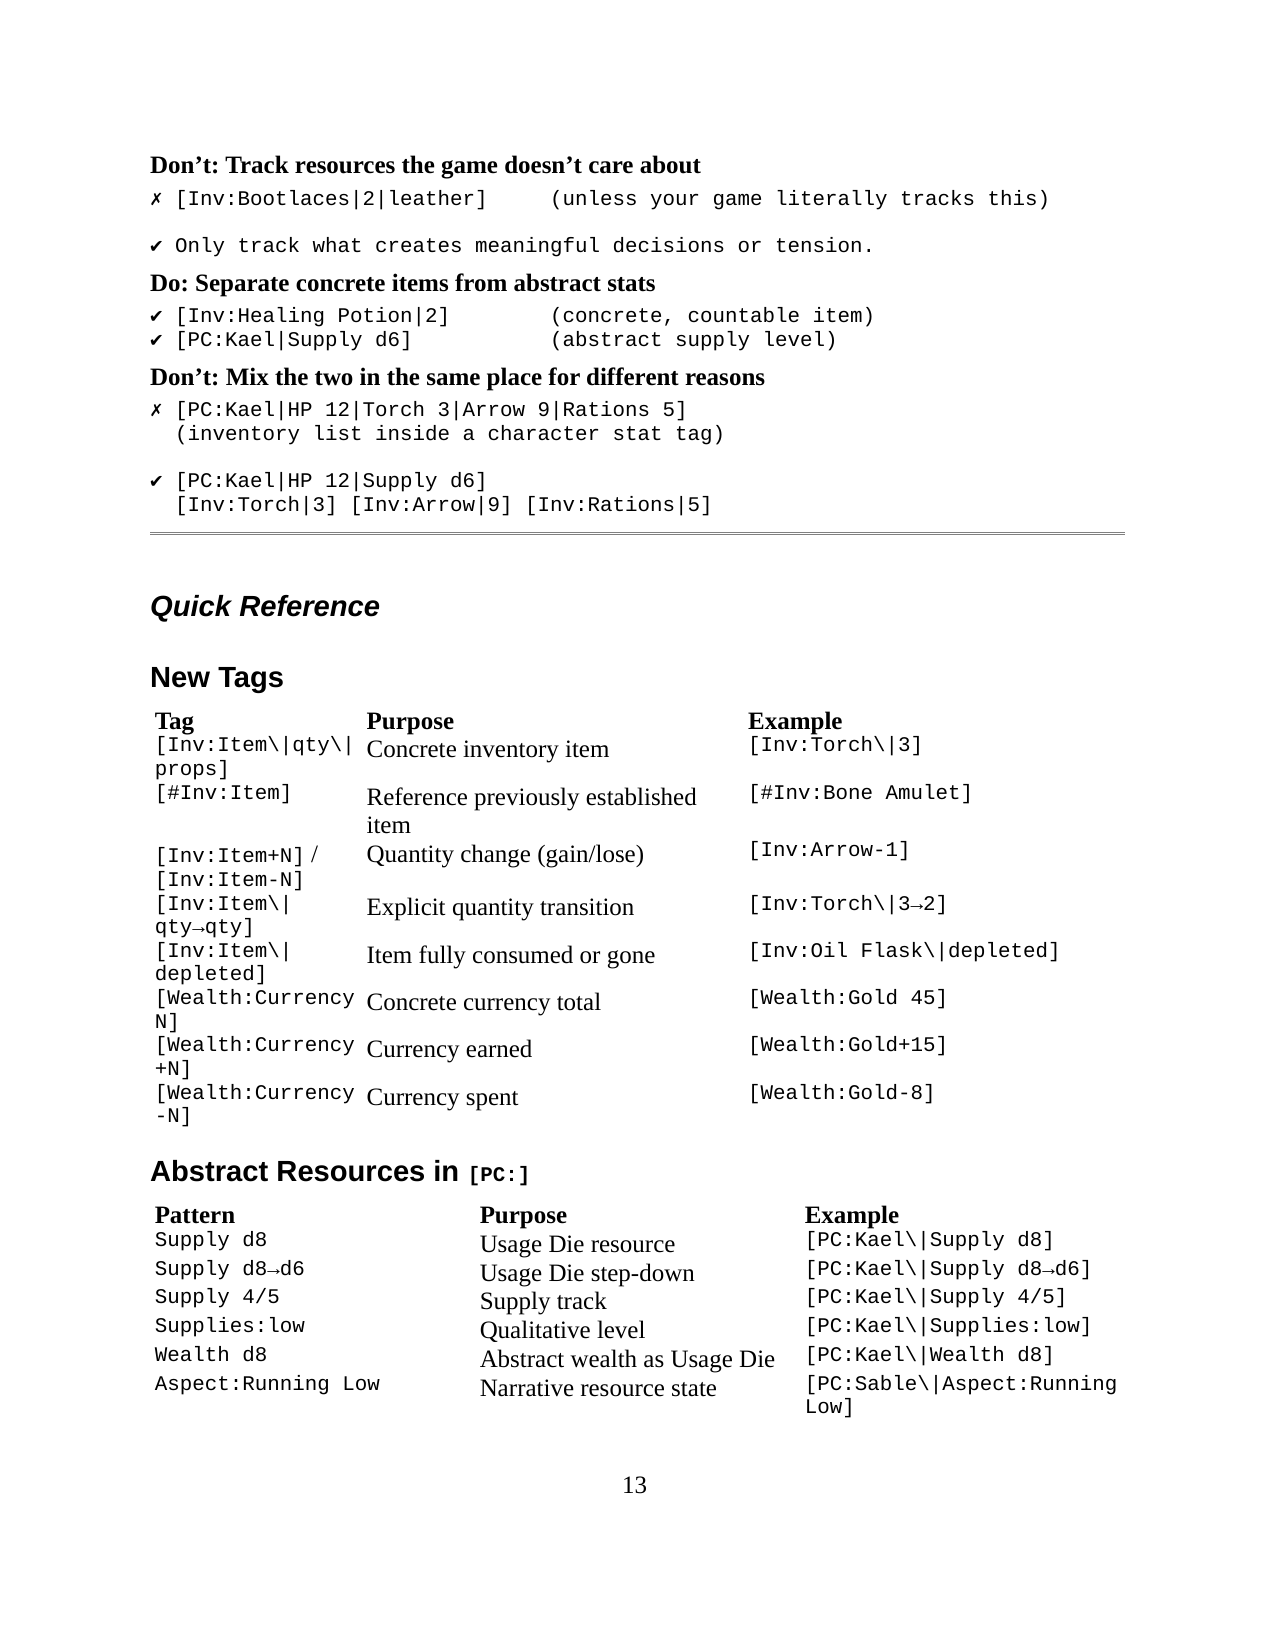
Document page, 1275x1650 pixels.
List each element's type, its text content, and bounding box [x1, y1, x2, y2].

subtitle Abstract Resources in [PC:] [150, 1154, 1125, 1188]
table_cell [Wealth:Currency-N] [150, 1082, 362, 1129]
table_cell Qualitative level [475, 1315, 800, 1344]
text ✔ Only track what creates meaningful decisions or tension. [150, 235, 1125, 259]
text ✔ [PC:Kael|Supply d6] (abstract supply level) [150, 329, 1125, 353]
table_cell Currency spent [362, 1082, 743, 1129]
table_header Tag [150, 706, 362, 734]
table_header Example [800, 1200, 1125, 1229]
table_cell [PC:Kael\|Supply d8→d6] [800, 1258, 1125, 1286]
table_cell [Wealth:Gold-8] [744, 1082, 1125, 1129]
text Don’t: Mix the two in the same place for different reasons [150, 362, 1125, 390]
table_cell Usage Die step-down [475, 1258, 800, 1286]
text ✗ [PC:Kael|HP 12|Torch 3|Arrow 9|Rations 5] [150, 399, 1125, 423]
table_cell Usage Die resource [475, 1229, 800, 1258]
table_cell Supply d8 [150, 1229, 475, 1258]
table_cell Abstract wealth as Usage Die [475, 1344, 800, 1373]
table_cell [PC:Kael\|Wealth d8] [800, 1344, 1125, 1373]
text (inventory list inside a character stat tag) [150, 423, 1125, 447]
table_cell Reference previously established item [362, 782, 743, 839]
table_cell [Inv:Torch\|3→2] [744, 893, 1125, 940]
text ✔ [PC:Kael|HP 12|Supply d6] [150, 470, 1125, 494]
table_cell [PC:Kael\|Supplies:low] [800, 1315, 1125, 1344]
table_cell Supplies:low [150, 1315, 475, 1344]
table_header Purpose [475, 1200, 800, 1229]
subtitle New Tags [150, 660, 1125, 693]
table_cell [PC:Sable\|Aspect:Running Low] [800, 1373, 1125, 1420]
table_header Purpose [362, 706, 743, 734]
table_cell Explicit quantity transition [362, 893, 743, 940]
table_cell [Inv:Item\|qty\|props] [150, 735, 362, 782]
table_cell [#Inv:Item] [150, 782, 362, 839]
table_cell Supply d8→d6 [150, 1258, 475, 1286]
table_cell [Wealth:Gold 45] [744, 987, 1125, 1034]
table_cell [Inv:Torch\|3] [744, 735, 1125, 782]
table_cell [Inv:Item\|depleted] [150, 940, 362, 987]
text Don’t: Track resources the game doesn’t care about [150, 150, 1125, 179]
table_cell Item fully consumed or gone [362, 940, 743, 987]
table_cell Currency earned [362, 1034, 743, 1082]
table_cell Narrative resource state [475, 1373, 800, 1420]
table_cell [Inv:Arrow-1] [744, 839, 1125, 892]
text Do: Separate concrete items from abstract stats [150, 268, 1125, 296]
table_cell Supply track [475, 1286, 800, 1315]
text ✗ [Inv:Bootlaces|2|leather] (unless your game literally tracks this) [150, 188, 1125, 211]
subtitle Quick Reference [150, 589, 1125, 622]
table_cell Concrete currency total [362, 987, 743, 1034]
table_cell [Wealth:Currency N] [150, 987, 362, 1034]
table_cell [PC:Kael\|Supply 4/5] [800, 1286, 1125, 1315]
table_cell [Inv:Item\|qty→qty] [150, 893, 362, 940]
table_cell [Inv:Item+N] / [Inv:Item-N] [150, 839, 362, 892]
table_cell Concrete inventory item [362, 735, 743, 782]
table_cell Wealth d8 [150, 1344, 475, 1373]
table_cell [PC:Kael\|Supply d8] [800, 1229, 1125, 1258]
text ✔ [Inv:Healing Potion|2] (concrete, countable item) [150, 305, 1125, 329]
table_header Pattern [150, 1200, 475, 1229]
table_cell [Wealth:Currency+N] [150, 1034, 362, 1082]
table_cell Aspect:Running Low [150, 1373, 475, 1420]
text [Inv:Torch|3] [Inv:Arrow|9] [Inv:Rations|5] [150, 494, 1125, 517]
table_cell Supply 4/5 [150, 1286, 475, 1315]
table_cell Quantity change (gain/lose) [362, 839, 743, 892]
table_cell [Wealth:Gold+15] [744, 1034, 1125, 1082]
table_cell [#Inv:Bone Amulet] [744, 782, 1125, 839]
table_cell [Inv:Oil Flask\|depleted] [744, 940, 1125, 987]
table_header Example [744, 706, 1125, 734]
